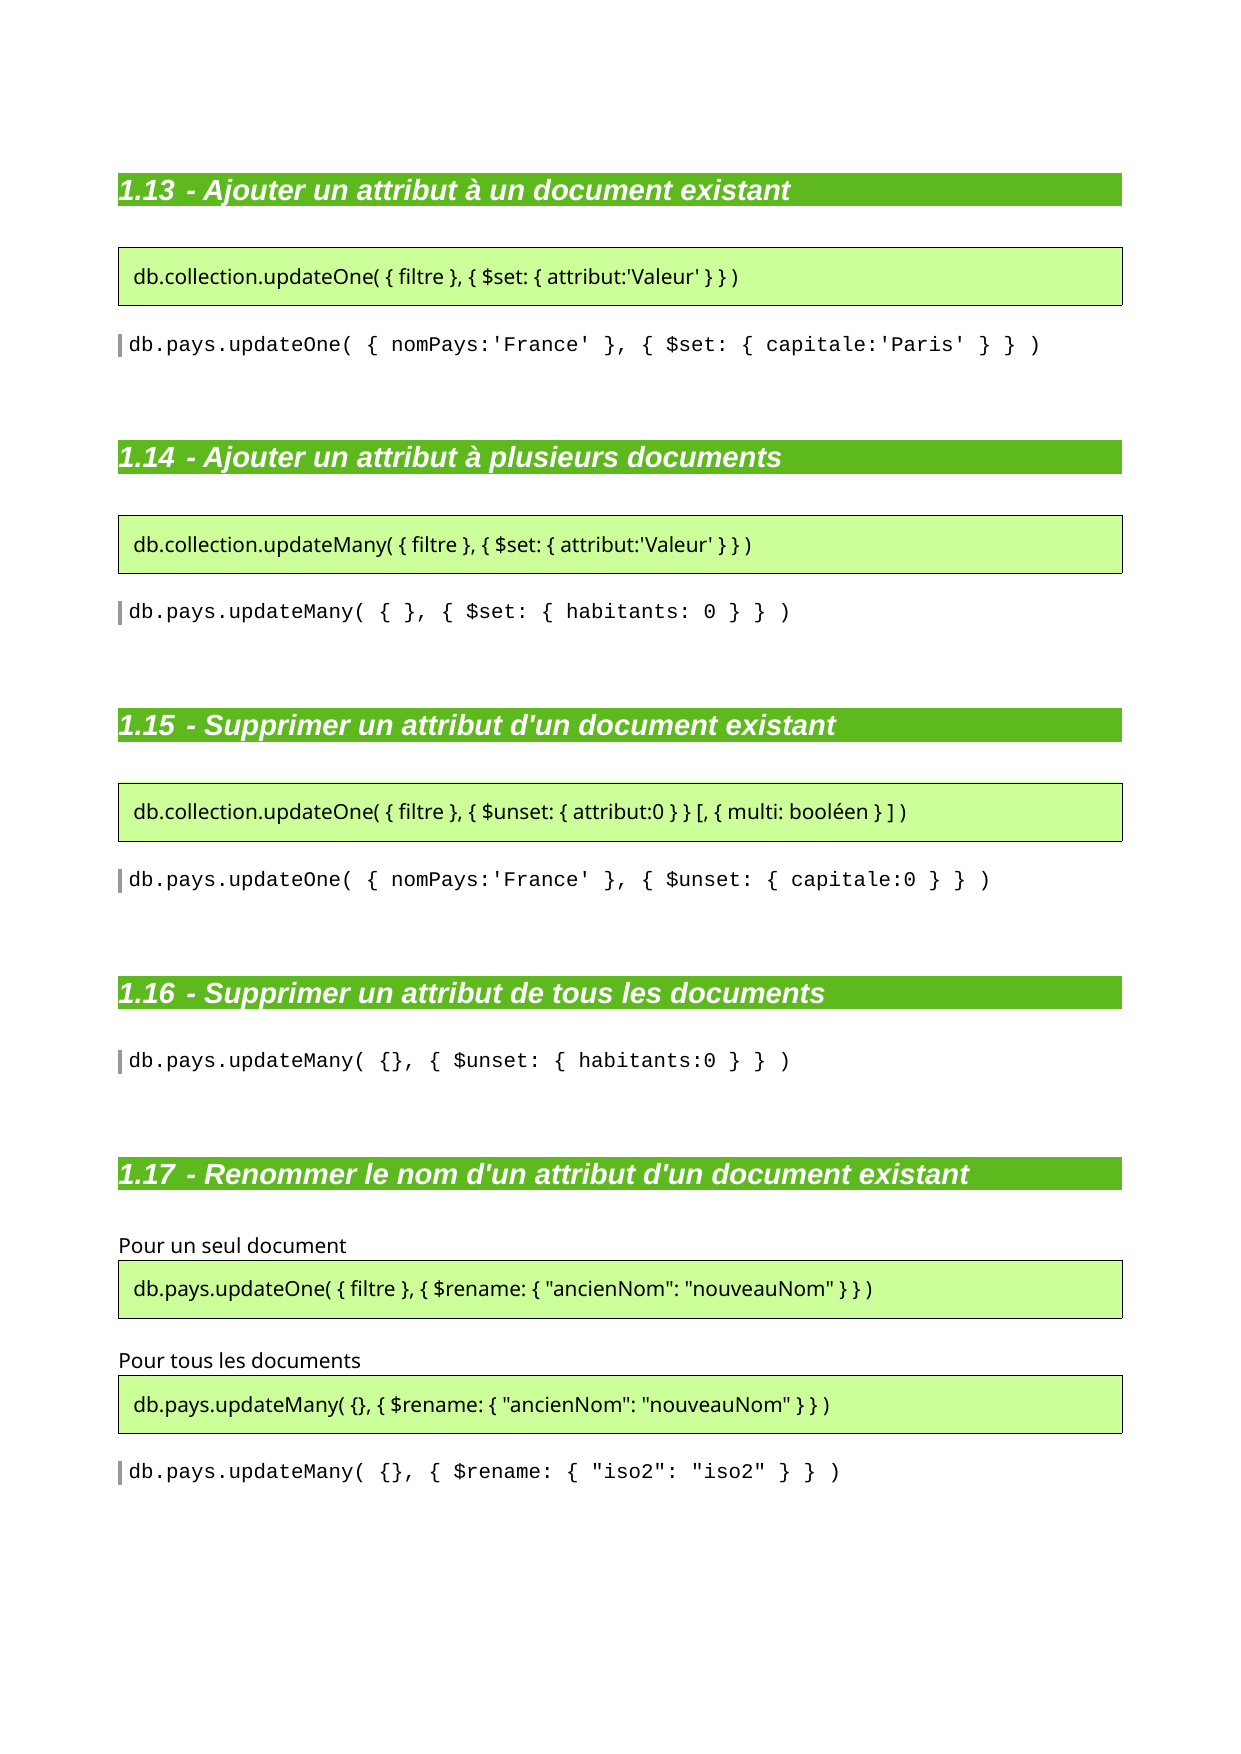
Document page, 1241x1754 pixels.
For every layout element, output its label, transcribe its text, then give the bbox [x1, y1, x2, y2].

subtitle - Ajouter un attribut à plusieurs documents [118, 440, 1122, 474]
subtitle - Renommer le nom d'un attribut d'un document existant [118, 1157, 1122, 1190]
text db.pays.updateMany( {}, { $unset: { habitants:0 } } ) [122, 1050, 1122, 1074]
text Pour un seul document [118, 1231, 1122, 1260]
text db.pays.updateOne( { filtre }, { $rename: { "ancienNom": "nouveauNom" } } ) [119, 1261, 1122, 1318]
subtitle - Supprimer un attribut d'un document existant [118, 708, 1122, 742]
text db.pays.updateMany( {}, { $rename: { "iso2": "iso2" } } ) [122, 1461, 1122, 1485]
text db.collection.updateMany( { filtre }, { $set: { attribut:'Valeur' } } ) [119, 516, 1122, 573]
text db.collection.updateOne( { filtre }, { $set: { attribut:'Valeur' } } ) [119, 248, 1122, 305]
subtitle - Supprimer un attribut de tous les documents [118, 976, 1122, 1009]
text Pour tous les documents [118, 1346, 1122, 1375]
text db.pays.updateOne( { nomPays:'France' }, { $set: { capitale:'Paris' } } ) [122, 334, 1122, 357]
subtitle - Ajouter un attribut à un document existant [118, 173, 1122, 206]
text db.pays.updateMany( {}, { $rename: { "ancienNom": "nouveauNom" } } ) [119, 1376, 1122, 1433]
text db.pays.updateOne( { nomPays:'France' }, { $unset: { capitale:0 } } ) [122, 869, 1122, 893]
text db.pays.updateMany( { }, { $set: { habitants: 0 } } ) [122, 601, 1122, 625]
text db.collection.updateOne( { filtre }, { $unset: { attribut:0 } } [, { multi: booléen } ] ) [119, 784, 1122, 841]
